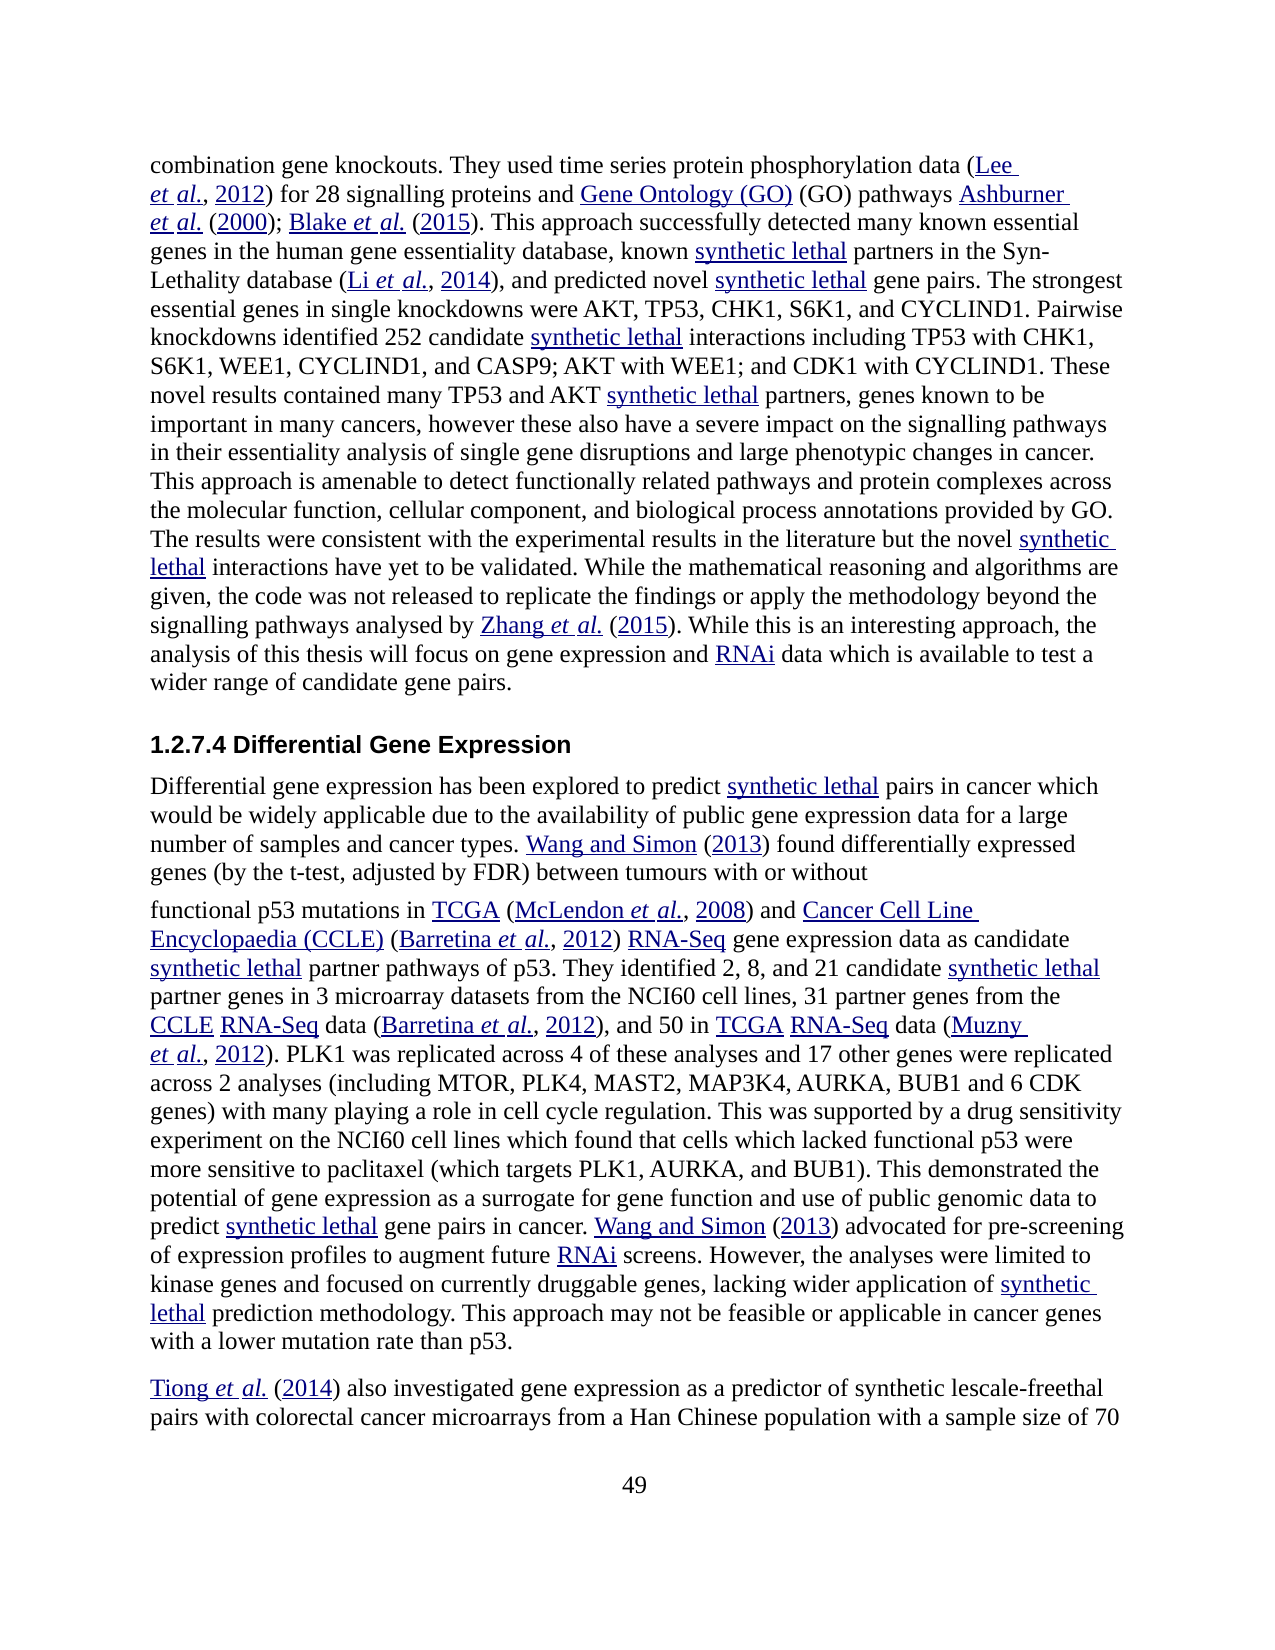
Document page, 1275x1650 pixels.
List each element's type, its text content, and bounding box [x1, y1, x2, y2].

text Tiong et al. (2014) also investigated gene expression as a predictor of synthetic lescale-freethal pairs with colorectal cancer microarrays from a Han Chinese population with a sample size of 70 [150, 1373, 1125, 1431]
text Differential gene expression has been explored to predict synthetic lethal pairs in cancer which would be widely applicable due to the availability of public gene expression data for a large number of samples and cancer types. Wang and Simon (2013) found differentially expressed genes (by the t-test, adjusted by FDR) between tumours with or without [150, 771, 1125, 886]
subtitle 1.2.7.4 Differential Gene Expression [150, 730, 1125, 759]
text functional p53 mutations in TCGA (McLendon et al., 2008) and Cancer Cell Line Encyclopaedia (CCLE) (Barretina et al., 2012) RNA-Seq gene expression data as candidate synthetic lethal partner pathways of p53. They identified 2, 8, and 21 candidate synthetic lethal partner genes in 3 microarray datasets from the NCI60 cell lines, 31 partner genes from the CCLE RNA-Seq data (Barretina et al., 2012), and 50 in TCGA RNA-Seq data (Muzny et al., 2012). PLK1 was replicated across 4 of these analyses and 17 other genes were replicated across 2 analyses (including MTOR, PLK4, MAST2, MAP3K4, AURKA, BUB1 and 6 CDK genes) with many playing a role in cell cycle regulation. This was supported by a drug sensitivity experiment on the NCI60 cell lines which found that cells which lacked functional p53 were more sensitive to paclitaxel (which targets PLK1, AURKA, and BUB1). This demonstrated the potential of gene expression as a surrogate for gene function and use of public genomic data to predict synthetic lethal gene pairs in cancer. Wang and Simon (2013) advocated for pre-screening of expression profiles to augment future RNAi screens. However, the analyses were limited to kinase genes and focused on currently druggable genes, lacking wider application of synthetic lethal prediction methodology. This approach may not be feasible or applicable in cancer genes with a lower mutation rate than p53. [150, 895, 1125, 1355]
text combination gene knockouts. They used time series protein phosphorylation data (Lee et al., 2012) for 28 signalling proteins and Gene Ontology (GO) (GO) pathways Ashburner et al. (2000); Blake et al. (2015). This approach successfully detected many known essential genes in the human gene essentiality database, known synthetic lethal partners in the Syn-Lethality database (Li et al., 2014), and predicted novel synthetic lethal gene pairs. The strongest essential genes in single knockdowns were AKT, TP53, CHK1, S6K1, and CYCLIND1. Pairwise knockdowns identified 252 candidate synthetic lethal interactions including TP53 with CHK1, S6K1, WEE1, CYCLIND1, and CASP9; AKT with WEE1; and CDK1 with CYCLIND1. These novel results contained many TP53 and AKT synthetic lethal partners, genes known to be important in many cancers, however these also have a severe impact on the signalling pathways in their essentiality analysis of single gene disruptions and large phenotypic changes in cancer. This approach is amenable to detect functionally related pathways and protein complexes across the molecular function, cellular component, and biological process annotations provided by GO. The results were consistent with the experimental results in the literature but the novel synthetic lethal interactions have yet to be validated. While the mathematical reasoning and algorithms are given, the code was not released to replicate the findings or apply the methodology beyond the signalling pathways analysed by Zhang et al. (2015). While this is an interesting approach, the analysis of this thesis will focus on gene expression and RNAi data which is available to test a wider range of candidate gene pairs. [150, 150, 1125, 696]
